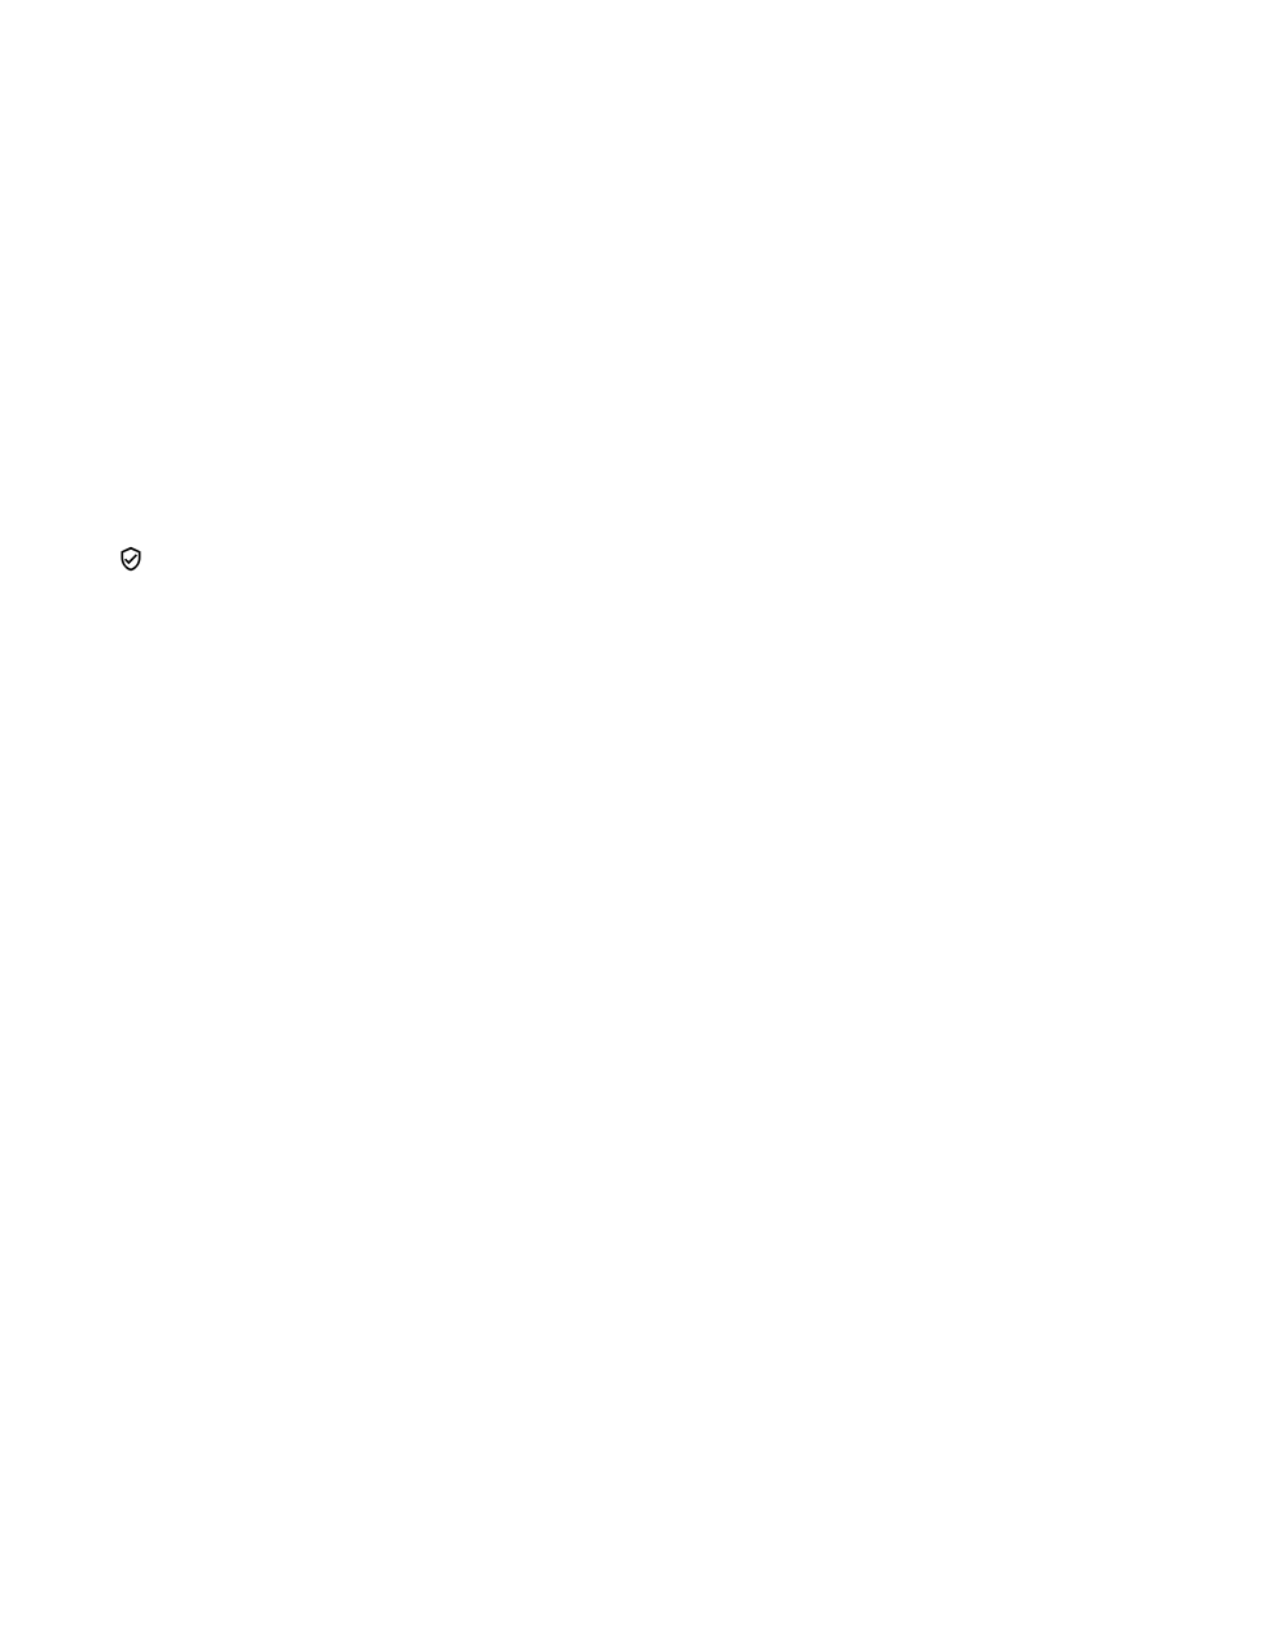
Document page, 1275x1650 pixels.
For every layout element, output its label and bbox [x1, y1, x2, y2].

picture [118, 546, 144, 572]
